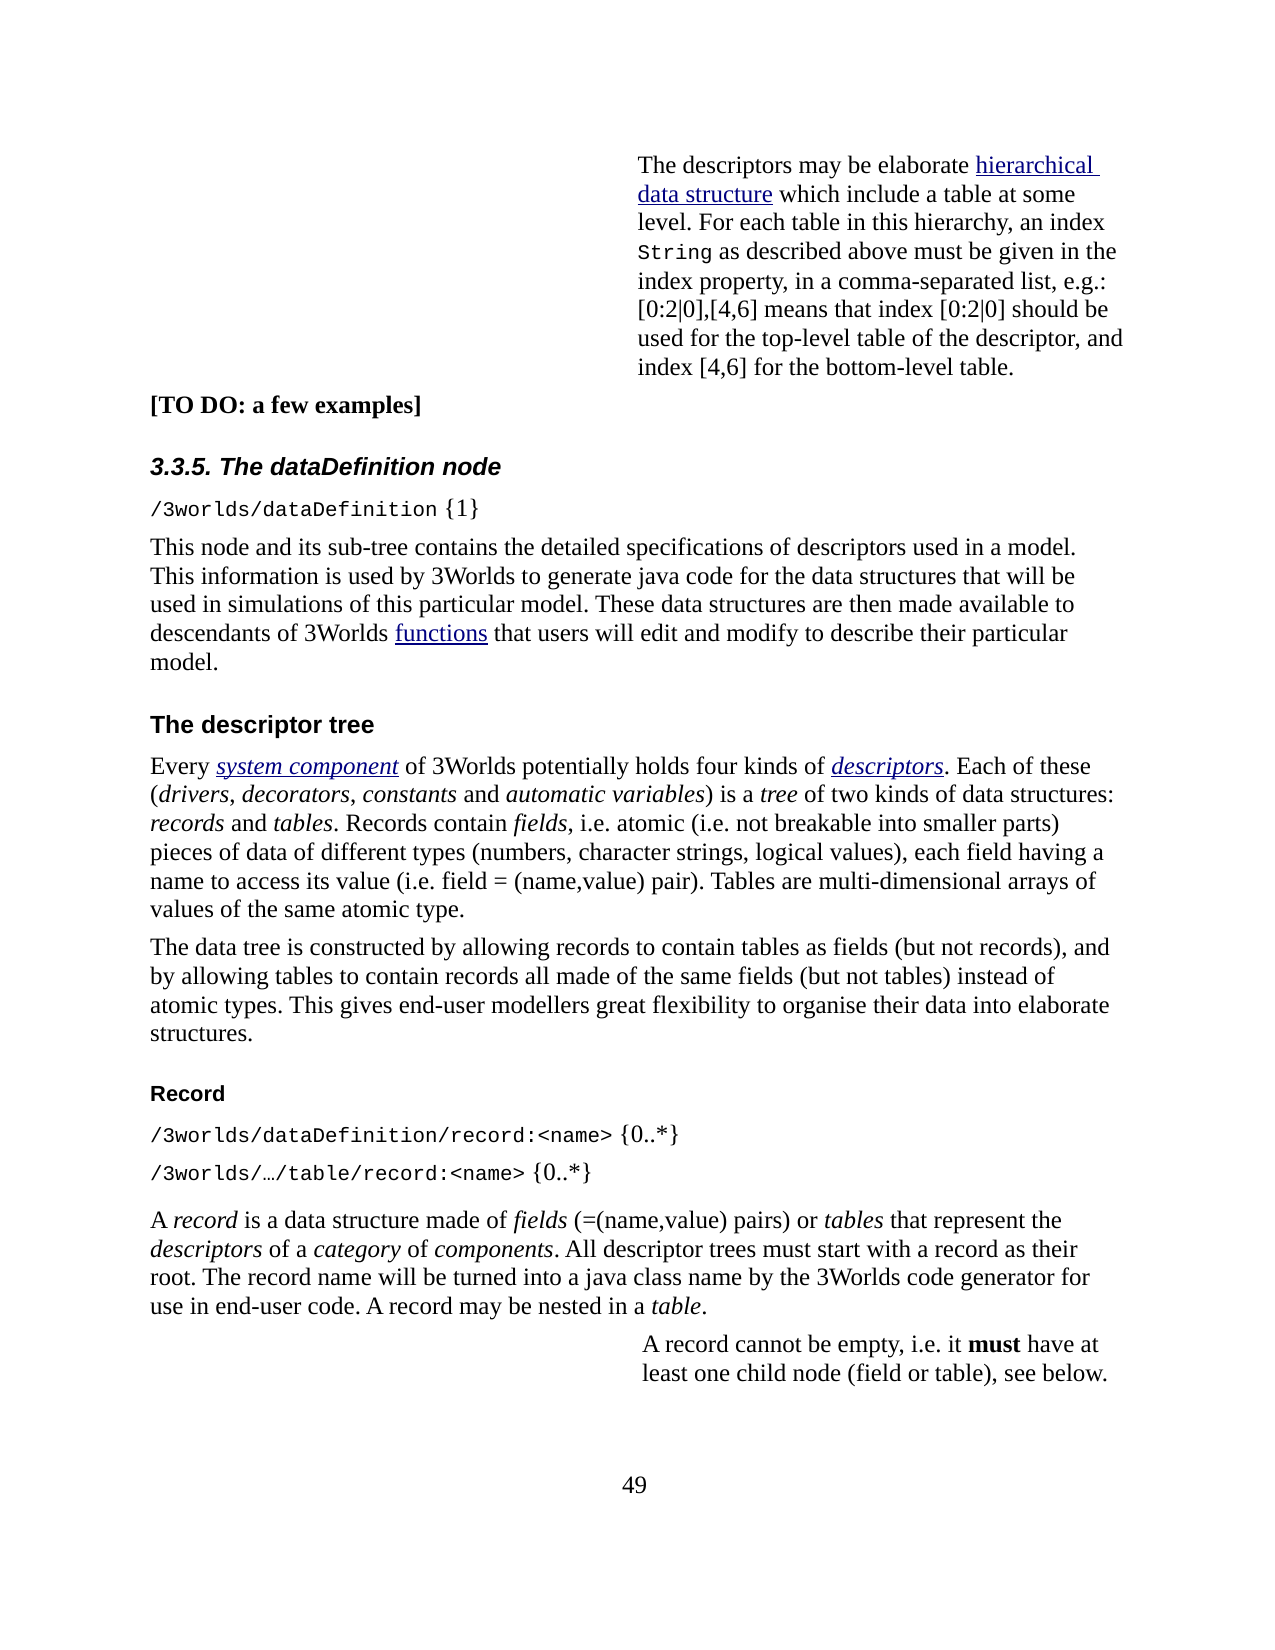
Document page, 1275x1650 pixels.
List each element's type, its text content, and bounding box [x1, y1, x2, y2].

text /3worlds/dataDefinition {1} [150, 493, 1125, 523]
table_header A record cannot be empty, i.e. it must have at least one child node (field or table), see below. [638, 1329, 1125, 1386]
table_header [150, 1329, 637, 1386]
text Every system component of 3Worlds potentially holds four kinds of descriptors. Each of these (drivers, decorators, constants and automatic variables) is a tree of two kinds of data structures: records and tables. Records contain fields, i.e. atomic (i.e. not breakable into smaller parts) pieces of data of different types (numbers, character strings, logical values), each field having a name to access its value (i.e. field = (name,value) pair). Tables are multi-dimensional arrays of values of the same atomic type. [150, 751, 1125, 923]
text /3worlds/…​/table/record:<name> {0..*} [150, 1157, 1125, 1187]
table_header [150, 150, 637, 381]
text A record is a data structure made of fields (=(name,value) pairs) or tables that represent the descriptors of a category of components. All descriptor trees must start with a record as their root. The record name will be turned into a java class name by the 3Worlds code generator for use in end-user code. A record may be nested in a table. [150, 1205, 1125, 1320]
text /3worlds/dataDefinition/record:<name> {0..*} [150, 1119, 1125, 1148]
text [TO DO: a few examples] [150, 390, 1125, 418]
subtitle Record [150, 1081, 1125, 1106]
text This node and its sub-tree contains the detailed specifications of descriptors used in a model. This information is used by 3Worlds to generate java code for the data structures that will be used in simulations of this particular model. These data structures are then made available to descendants of 3Worlds functions that users will edit and modify to describe their particular model. [150, 532, 1125, 676]
table_header A list of Strings giving the range of table indices to track. The following rules are used to specify which cells of the table should be picked: an index specification for a table is enclosed in square brackets: []; vertical bars separate dimensions: e.g. [||] refers to a table with three dimensions; a single number is used to specify a single cell in one dimension: e.g. [1||] refers to the cell 1 in dimension 1 (Note: this is the second cell in this dimension as all dimension indices start at 0 = first cell); a list of cells in one dimension is specified using commas: e.g. [1|0,2,7|] refers to the cells 0, 2 and 7 in the second dimension; a range of cells in one dimension is specified using a column: e.g. [1|0,2,7|2:4] refers to the cells 2,3 and 4 in the third dimension; a negative number means that all cells in a dimension must be tracked except this number: e.g. [-1|0,2,7|2:4] indicates that all cells in the first dimension except cell 1 must be tracked. a minus sign in front of a range means that all cells in a dimension must be tracked except this whole range: e.g. [1|0,2,7|-2:4] indicates that all cells in the third dimension except cells 2, 3 and 4 must be tracked. an empty dimension means all cells in this dimension are to be tracked: e.g. [1||2:4] indicates that all cells in the second dimension will be tracked; an empty index string [], or no index string, means that the whole table (all cells) is to be tracked. The descriptors may be elaborate hierarchical data structure which include a table at some level. For each table in this hierarchy, an index String as described above must be given in the index property, in a comma-separated list, e.g.: [0:2|0],[4,6] means that index [0:2|0] should be used for the top-level table of the descriptor, and index [4,6] for the bottom-level table. [638, 150, 1125, 381]
subtitle 3.3.5. The dataDefinition node [150, 452, 1125, 481]
subtitle The descriptor tree [150, 710, 1125, 738]
text The data tree is constructed by allowing records to contain tables as fields (but not records), and by allowing tables to contain records all made of the same fields (but not tables) instead of atomic types. This gives end-user modellers great flexibility to organise their data into elaborate structures. [150, 932, 1125, 1047]
